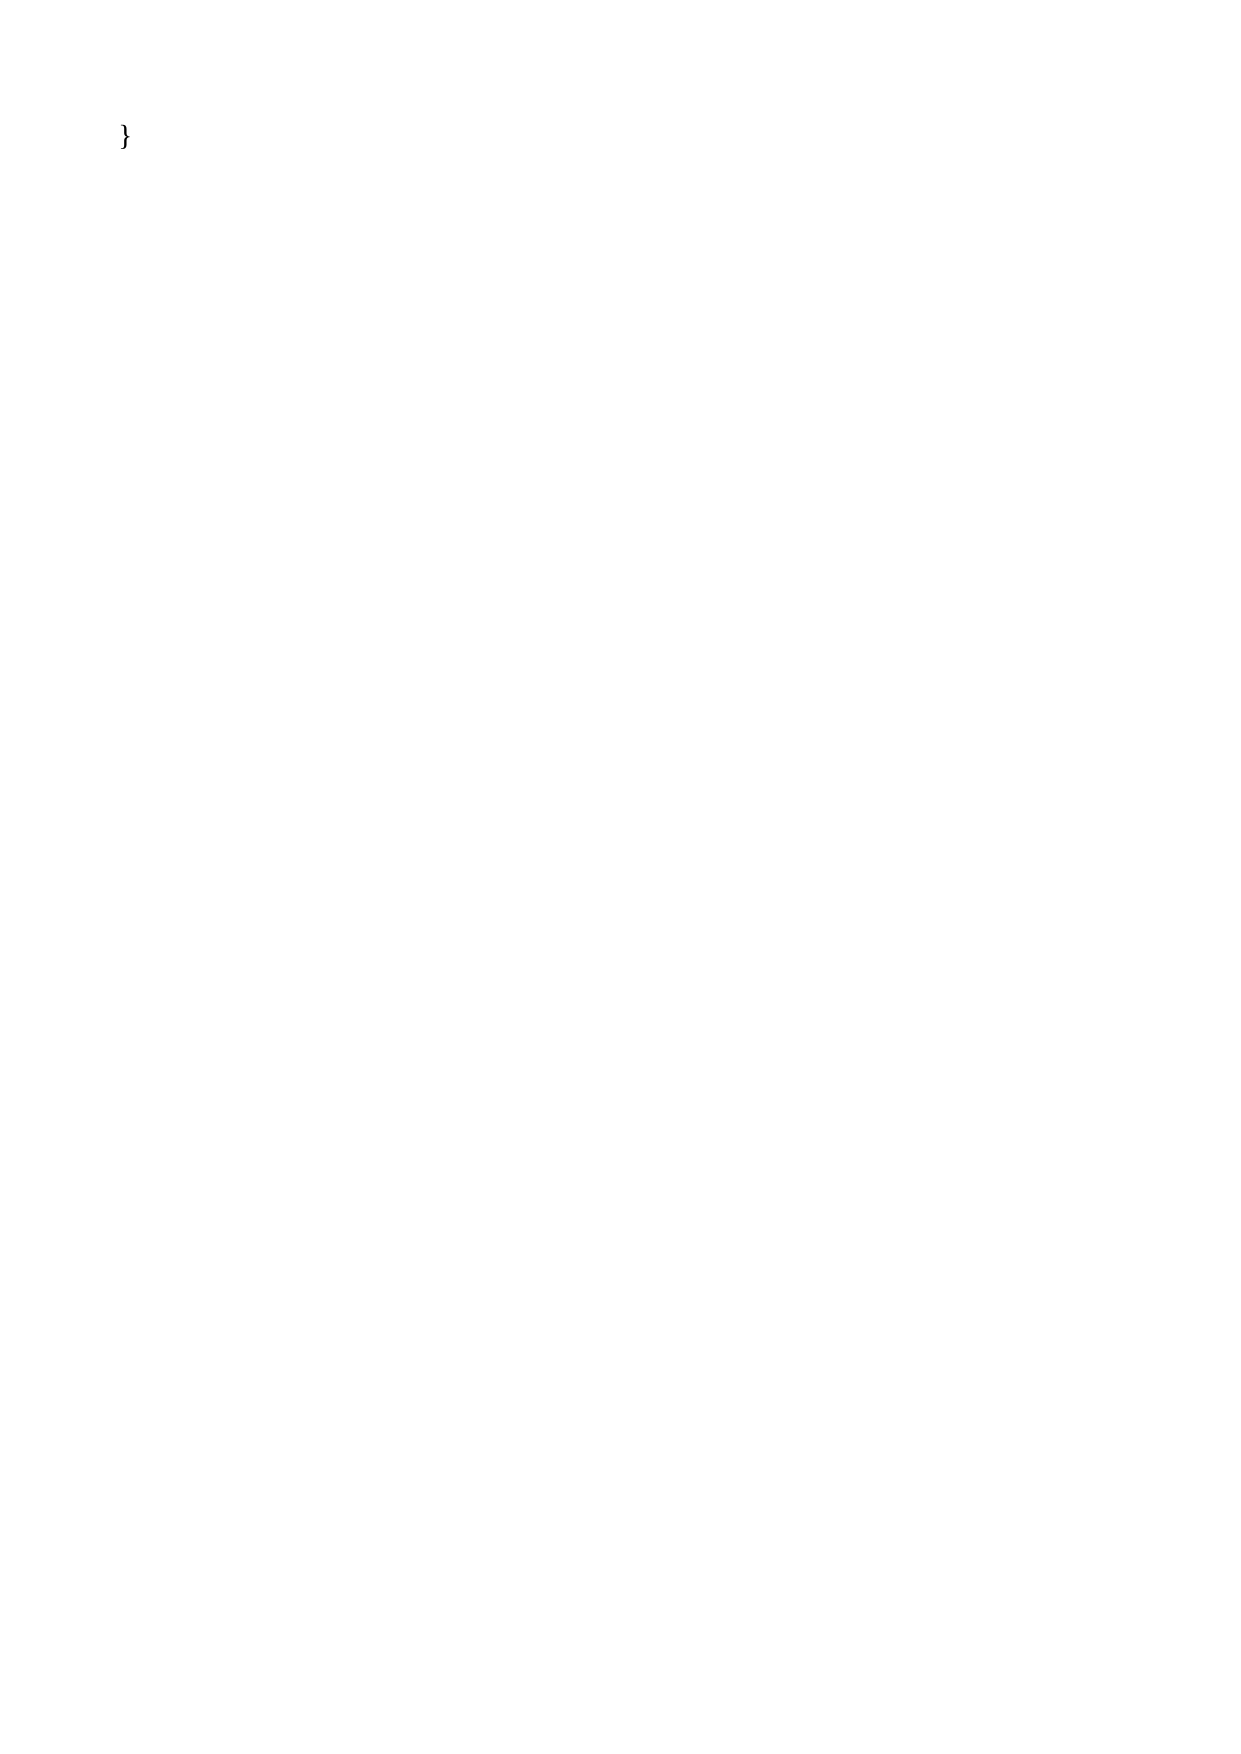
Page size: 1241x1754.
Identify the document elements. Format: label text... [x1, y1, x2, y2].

text } [118, 118, 1122, 152]
